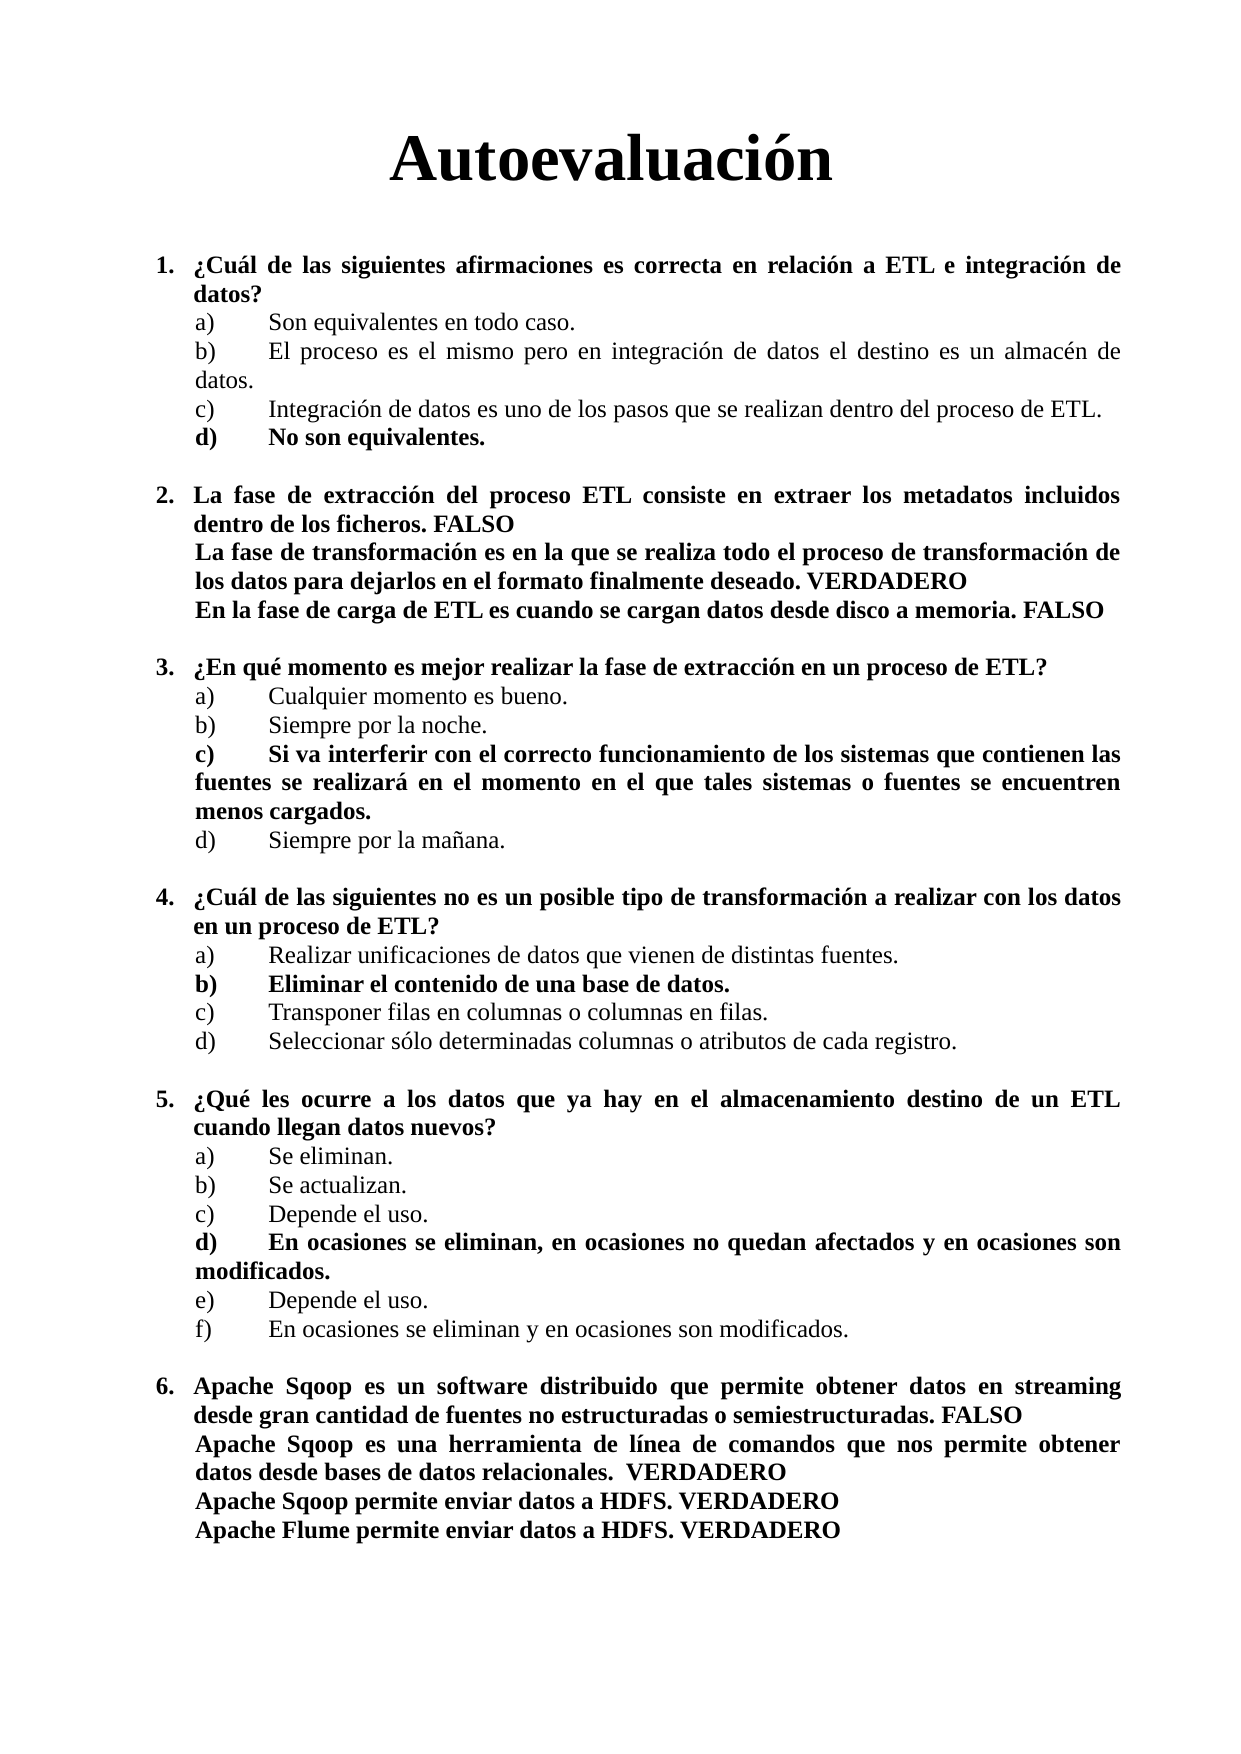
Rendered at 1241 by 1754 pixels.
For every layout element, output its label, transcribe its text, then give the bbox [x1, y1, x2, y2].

text La fase de transformación es en la que se realiza todo el proceso de transformación de los datos para dejarlos en el formato finalmente deseado. VERDADERO [195, 537, 1122, 595]
list Transponer filas en columnas o columnas en filas. [195, 997, 1122, 1026]
list Siempre por la noche. [195, 710, 1122, 739]
list La fase de extracción del proceso ETL consiste en extraer los metadatos incluidos dentro de los ficheros. FALSO [156, 480, 1122, 537]
list En ocasiones se eliminan, en ocasiones no quedan afectados y en ocasiones son modificados. [195, 1227, 1122, 1285]
list Si va interferir con el correcto funcionamiento de los sistemas que contienen las fuentes se realizará en el momento en el que tales sistemas o fuentes se encuentren menos cargados. [195, 739, 1122, 825]
list Seleccionar sólo determinadas columnas o atributos de cada registro. [195, 1026, 1122, 1055]
list ¿Cuál de las siguientes afirmaciones es correcta en relación a ETL e integración de datos? [156, 250, 1122, 307]
text Apache Flume permite enviar datos a HDFS. VERDADERO [195, 1515, 1122, 1544]
text En la fase de carga de ETL es cuando se cargan datos desde disco a memoria. FALSO [195, 595, 1122, 624]
list Integración de datos es uno de los pasos que se realizan dentro del proceso de ETL. [195, 394, 1122, 422]
list Realizar unificaciones de datos que vienen de distintas fuentes. [195, 940, 1122, 969]
list Eliminar el contenido de una base de datos. [195, 969, 1122, 997]
list Siempre por la mañana. [195, 825, 1122, 854]
list No son equivalentes. [195, 422, 1122, 451]
list ¿En qué momento es mejor realizar la fase de extracción en un proceso de ETL? [156, 652, 1122, 681]
list Apache Sqoop es un software distribuido que permite obtener datos en streaming desde gran cantidad de fuentes no estructuradas o semiestructuradas. FALSO [156, 1371, 1122, 1429]
list Depende el uso. [195, 1199, 1122, 1227]
text Autoevaluación [118, 118, 1122, 195]
list Son equivalentes en todo caso. [195, 307, 1122, 336]
text Apache Sqoop es una herramienta de línea de comandos que nos permite obtener datos desde bases de datos relacionales. VERDADERO [195, 1429, 1122, 1486]
list El proceso es el mismo pero en integración de datos el destino es un almacén de datos. [195, 336, 1122, 394]
list Se actualizan. [195, 1170, 1122, 1199]
list ¿Qué les ocurre a los datos que ya hay en el almacenamiento destino de un ETL cuando llegan datos nuevos? [156, 1084, 1122, 1141]
list ¿Cuál de las siguientes no es un posible tipo de transformación a realizar con los datos en un proceso de ETL? [156, 882, 1122, 940]
list Se eliminan. [195, 1141, 1122, 1170]
list Depende el uso. [195, 1285, 1122, 1314]
list Cualquier momento es bueno. [195, 681, 1122, 710]
list En ocasiones se eliminan y en ocasiones son modificados. [195, 1314, 1122, 1342]
text Apache Sqoop permite enviar datos a HDFS. VERDADERO [195, 1486, 1122, 1515]
